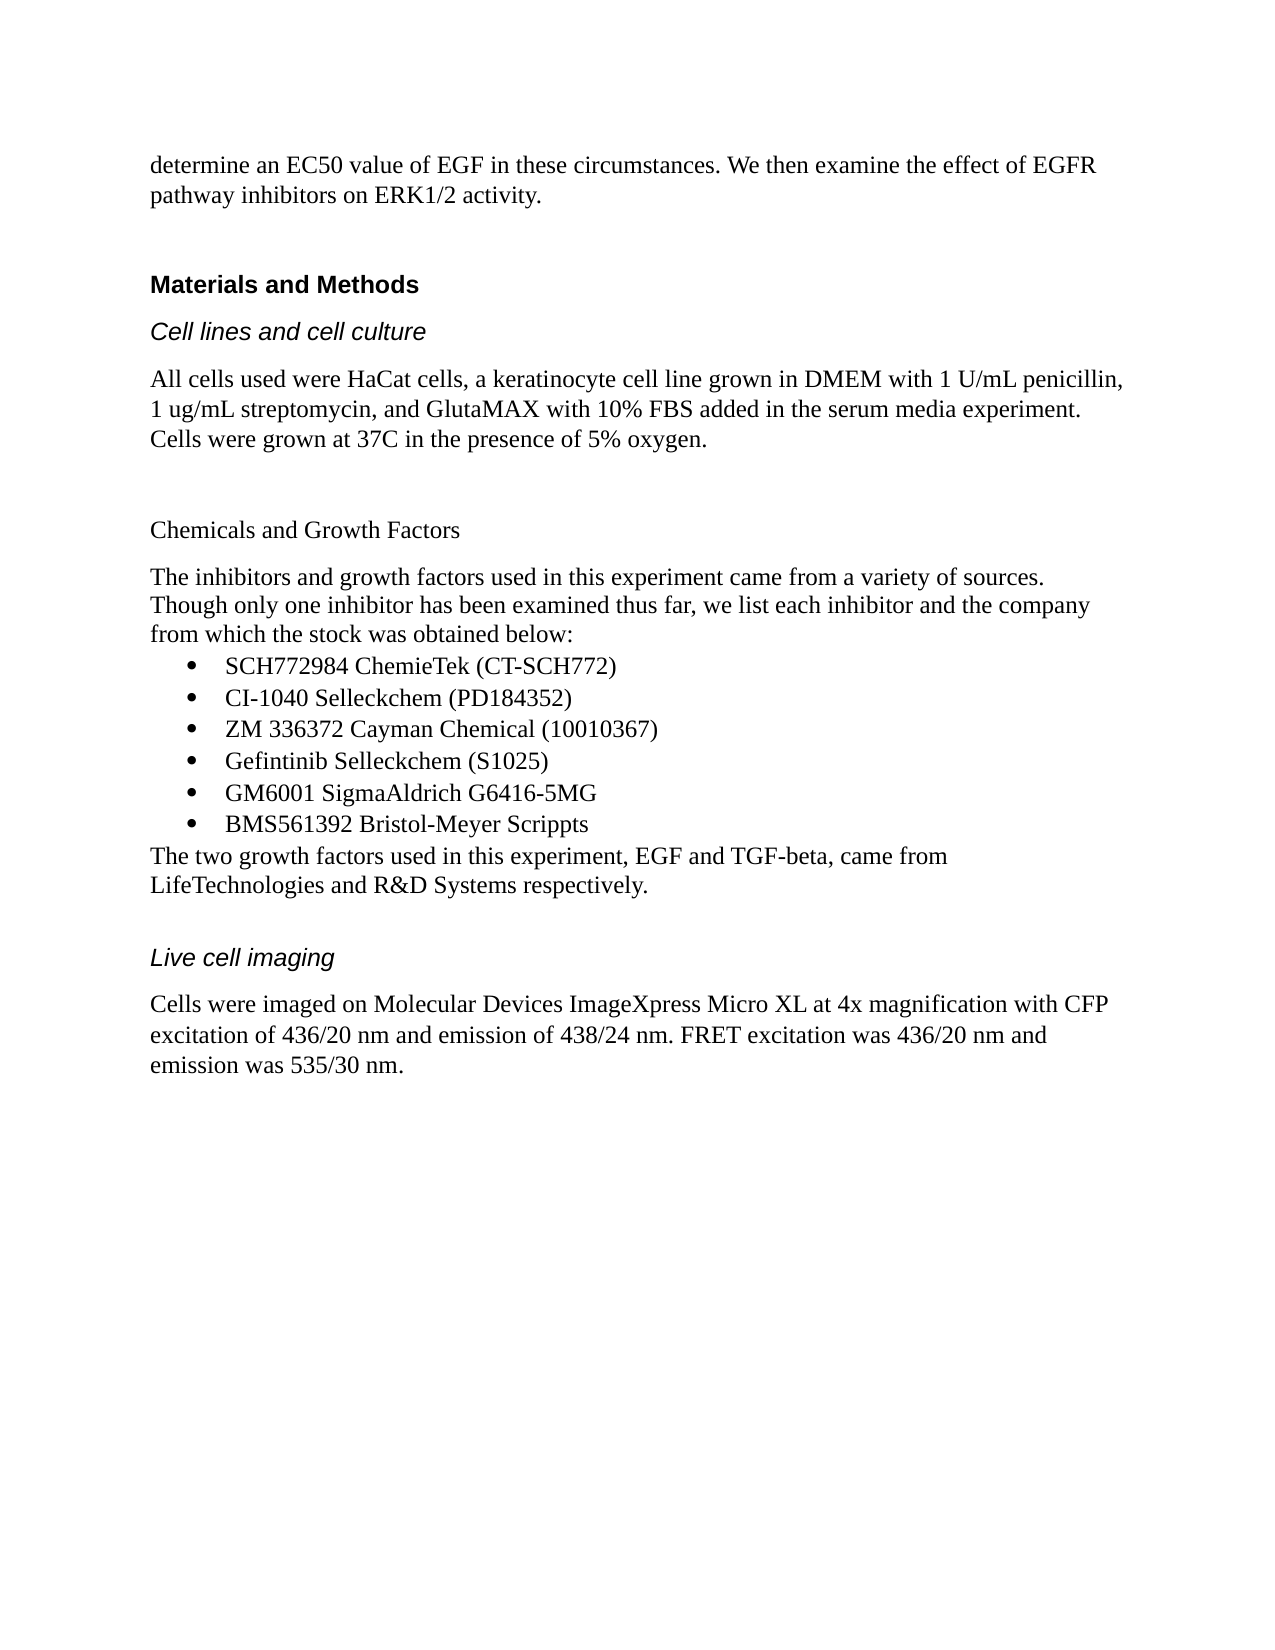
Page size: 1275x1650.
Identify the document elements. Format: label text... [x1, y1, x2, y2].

list SCH772984 ChemieTek (CT-SCH772) [187, 651, 1125, 680]
text Cells were imaged on Molecular Devices ImageXpress Micro XL at 4x magnification with CFP excitation of 436/20 nm and emission of 438/24 nm. FRET excitation was 436/20 nm and emission was 535/30 nm. [150, 989, 1125, 1078]
text Materials and Methods [150, 270, 1125, 299]
list CI-1040 Selleckchem (PD184352) [187, 683, 1125, 711]
text The two growth factors used in this experiment, EGF and TGF-beta, came from LifeTechnologies and R&D Systems respectively. [150, 841, 1125, 898]
text Cell lines and cell culture [150, 317, 1125, 346]
list ZM 336372 Cayman Chemical (10010367) [187, 714, 1125, 743]
list Gefintinib Selleckchem (S1025) [187, 746, 1125, 775]
list GM6001 SigmaAldrich G6416-5MG [187, 778, 1125, 806]
text Chemicals and Growth Factors [150, 515, 1125, 544]
text The inhibitors and growth factors used in this experiment came from a variety of sources. Though only one inhibitor has been examined thus far, we list each inhibitor and the company from which the stock was obtained below: [150, 562, 1125, 648]
text All cells used were HaCat cells, a keratinocyte cell line grown in DMEM with 1 U/mL penicillin, 1 ug/mL streptomycin, and GlutaMAX with 10% FBS added in the serum media experiment. Cells were grown at 37C in the presence of 5% oxygen. [150, 364, 1125, 453]
text Live cell imaging [150, 943, 1125, 972]
text determine an EC50 value of EGF in these circumstances. We then examine the effect of EGFR pathway inhibitors on ERK1/2 activity. [150, 150, 1125, 209]
list BMS561392 Bristol-Meyer Scrippts [187, 809, 1125, 838]
